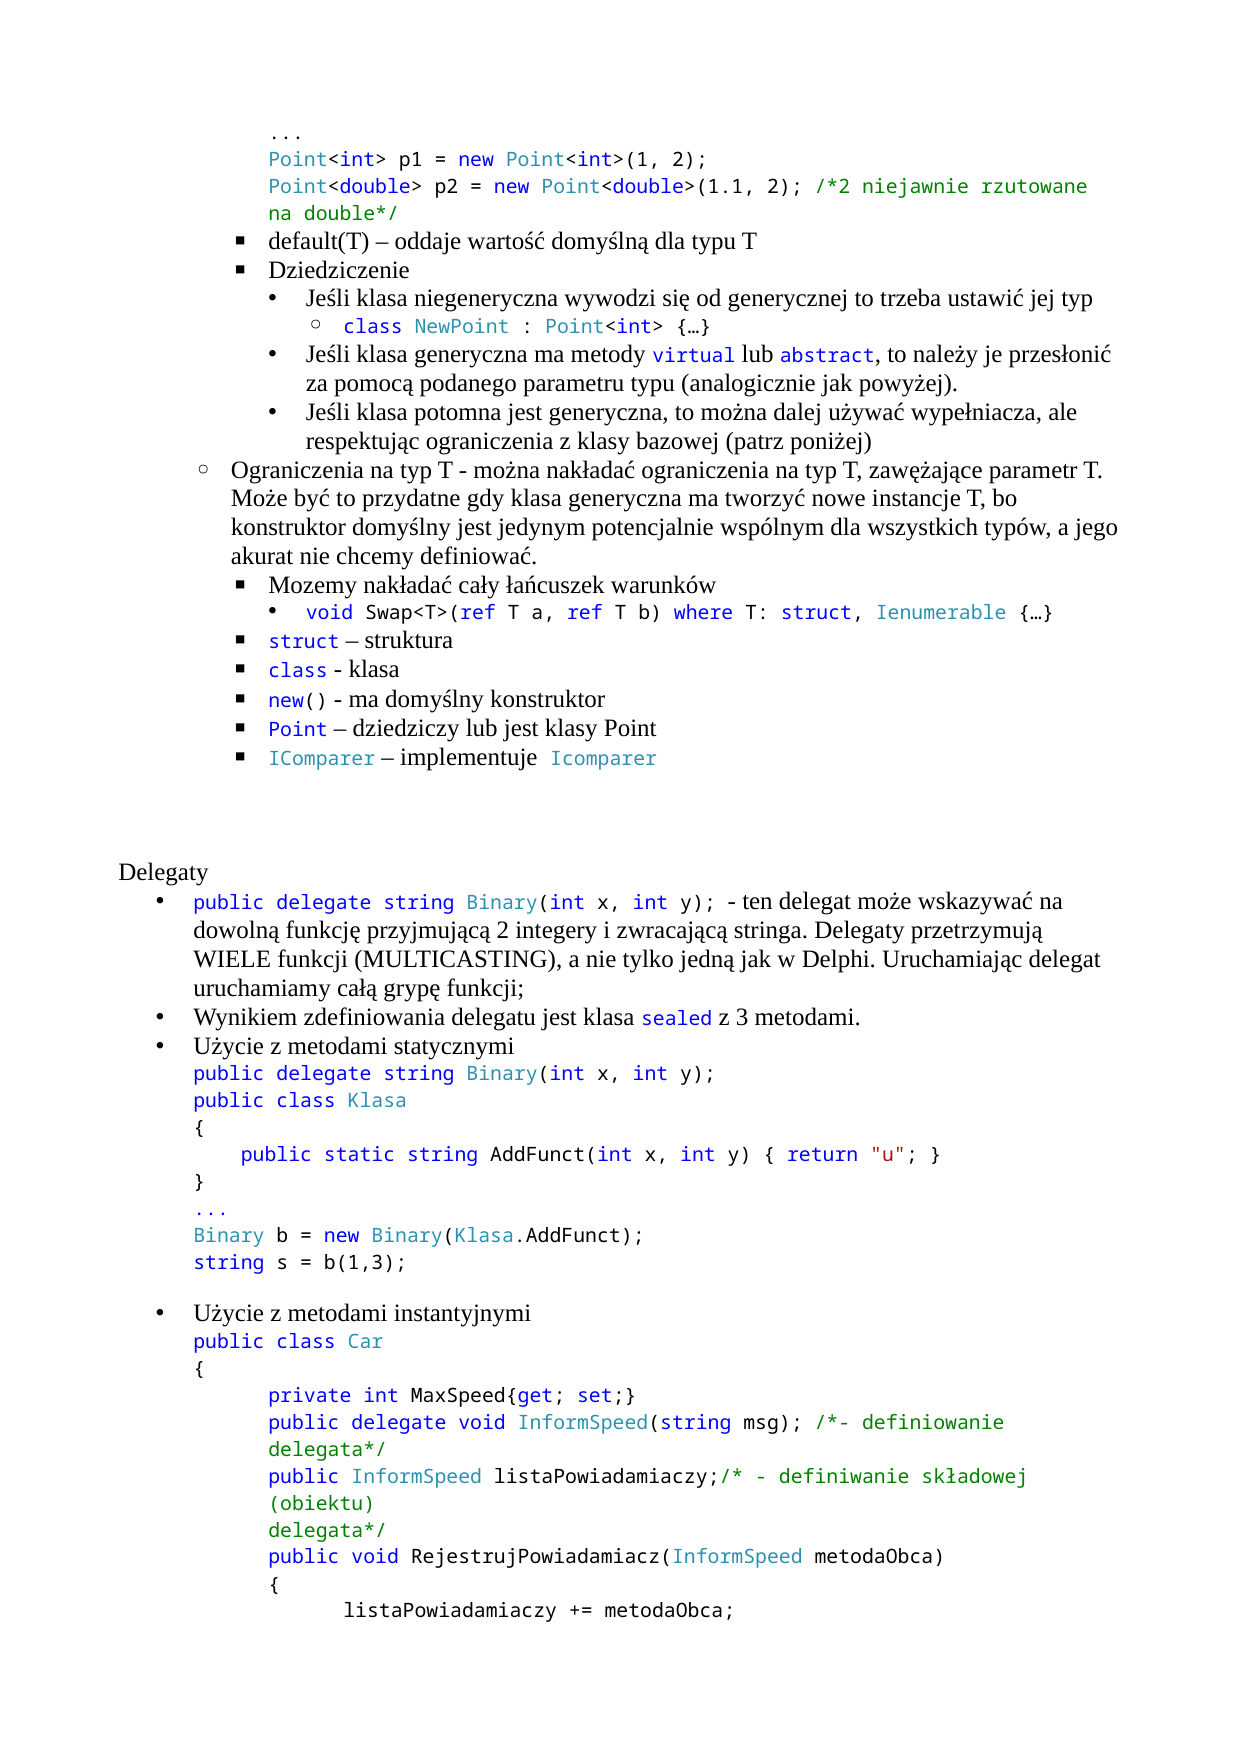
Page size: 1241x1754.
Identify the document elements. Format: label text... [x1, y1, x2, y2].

list Jeśli klasa generyczna ma metody virtual lub abstract, to należy je przesłonić za pomocą podanego parametru typu (analogicznie jak powyżej). [268, 339, 1122, 397]
list new() - ma domyślny konstruktor [231, 684, 1122, 713]
list default(T) – oddaje wartość domyślną dla typu T [231, 226, 1122, 255]
list } [156, 1167, 1122, 1194]
list public void RejestrujPowiadamiacz(InformSpeed metodaObca) [231, 1543, 1122, 1570]
list public class Car [156, 1327, 1122, 1354]
list struct – struktura [231, 625, 1122, 654]
list ... [156, 1194, 1122, 1221]
list Point<double> p2 = new Point<double>(1.1, 2); /*2 niejawnie rzutowane na double*/ [231, 172, 1122, 226]
list private int MaxSpeed{get; set;} [231, 1381, 1122, 1408]
list Użycie z metodami statycznymi [156, 1031, 1122, 1059]
list Point – dziedziczy lub jest klasy Point [231, 713, 1122, 742]
list Mozemy nakładać cały łańcuszek warunków [231, 570, 1122, 598]
list public delegate string Binary(int x, int y); - ten delegat może wskazywać na dowolną funkcję przyjmującą 2 integery i zwracającą stringa. Delegaty przetrzymują WIELE funkcji (MULTICASTING), a nie tylko jedną jak w Delphi. Uruchamiając delegat uruchamiamy całą grypę funkcji; [156, 886, 1122, 1002]
list public class Klasa [156, 1087, 1122, 1113]
list public InformSpeed listaPowiadamiaczy;/* - definiwanie składowej (obiektu) [231, 1462, 1122, 1516]
list public delegate void InformSpeed(string msg); /*- definiowanie delegata*/ [231, 1408, 1122, 1462]
list Point<int> p1 = new Point<int>(1, 2); [231, 145, 1122, 172]
list public static string AddFunct(int x, int y) { return "u"; } [156, 1141, 1122, 1167]
list Jeśli klasa potomna jest generyczna, to można dalej używać wypełniacza, ale respektując ograniczenia z klasy bazowej (patrz poniżej) [268, 397, 1122, 455]
text Delegaty [118, 857, 1122, 886]
list delegata*/ [231, 1516, 1122, 1543]
list void Swap<T>(ref T a, ref T b) where T: struct, Ienumerable {…} [268, 598, 1122, 625]
list class NewPoint : Point<int> {…} [306, 312, 1122, 339]
list IComparer – implementuje Icomparer [231, 742, 1122, 771]
list Dziedziczenie [231, 255, 1122, 283]
list Wynikiem zdefiniowania delegatu jest klasa sealed z 3 metodami. [156, 1002, 1122, 1031]
list class - klasa [231, 654, 1122, 684]
list Użycie z metodami instantyjnymi [156, 1298, 1122, 1327]
list public delegate string Binary(int x, int y); [156, 1059, 1122, 1087]
list ... [231, 118, 1122, 145]
list Binary b = new Binary(Klasa.AddFunct); [156, 1221, 1122, 1248]
list { [231, 1570, 1122, 1597]
list string s = b(1,3); [156, 1248, 1122, 1275]
list listaPowiadamiaczy += metodaObca; [306, 1597, 1122, 1624]
list { [156, 1354, 1122, 1381]
list { [156, 1113, 1122, 1141]
list Jeśli klasa niegeneryczna wywodzi się od generycznej to trzeba ustawić jej typ [268, 283, 1122, 312]
list Ograniczenia na typ T - można nakładać ograniczenia na typ T, zawężające parametr T. Może być to przydatne gdy klasa generyczna ma tworzyć nowe instancje T, bo konstruktor domyślny jest jedynym potencjalnie wspólnym dla wszystkich typów, a jego akurat nie chcemy definiować. [193, 455, 1122, 570]
